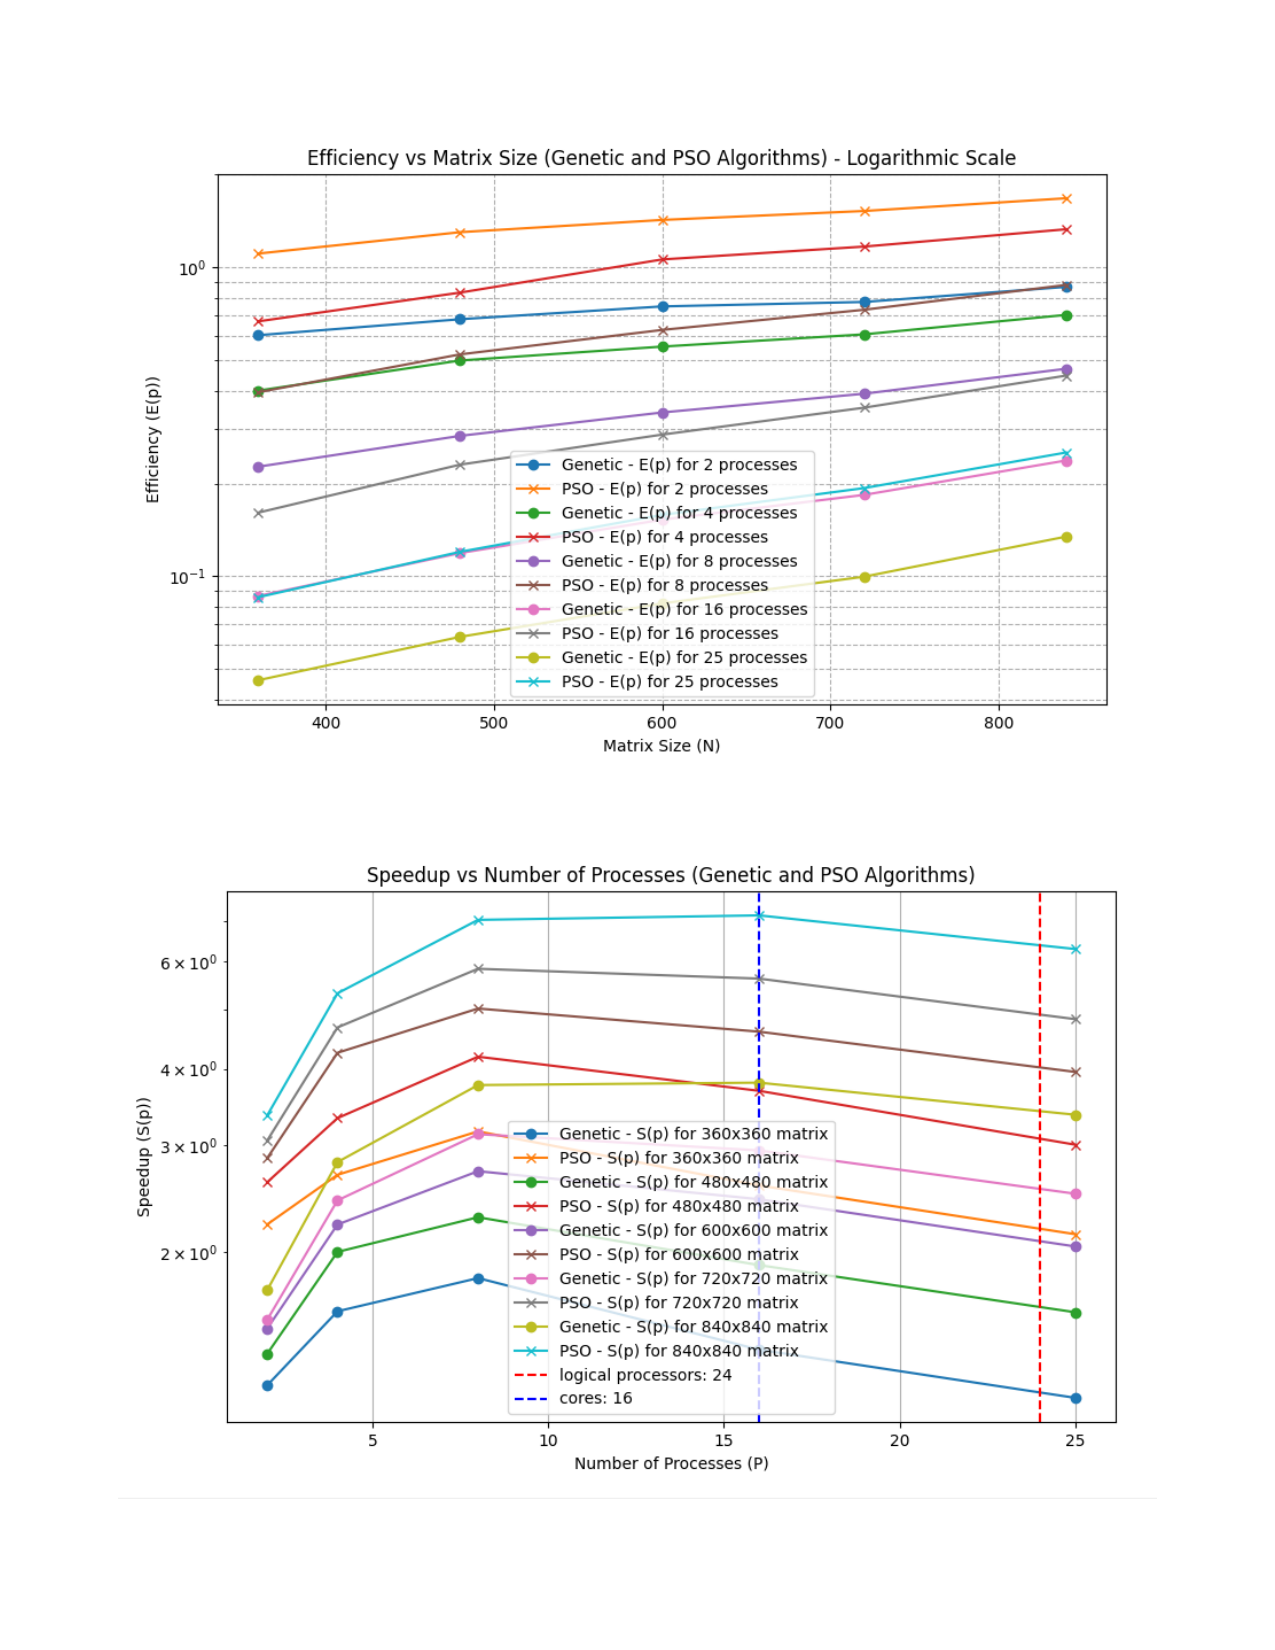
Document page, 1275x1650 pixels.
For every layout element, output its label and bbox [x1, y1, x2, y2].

picture [118, 118, 1157, 771]
picture [118, 827, 1157, 1499]
